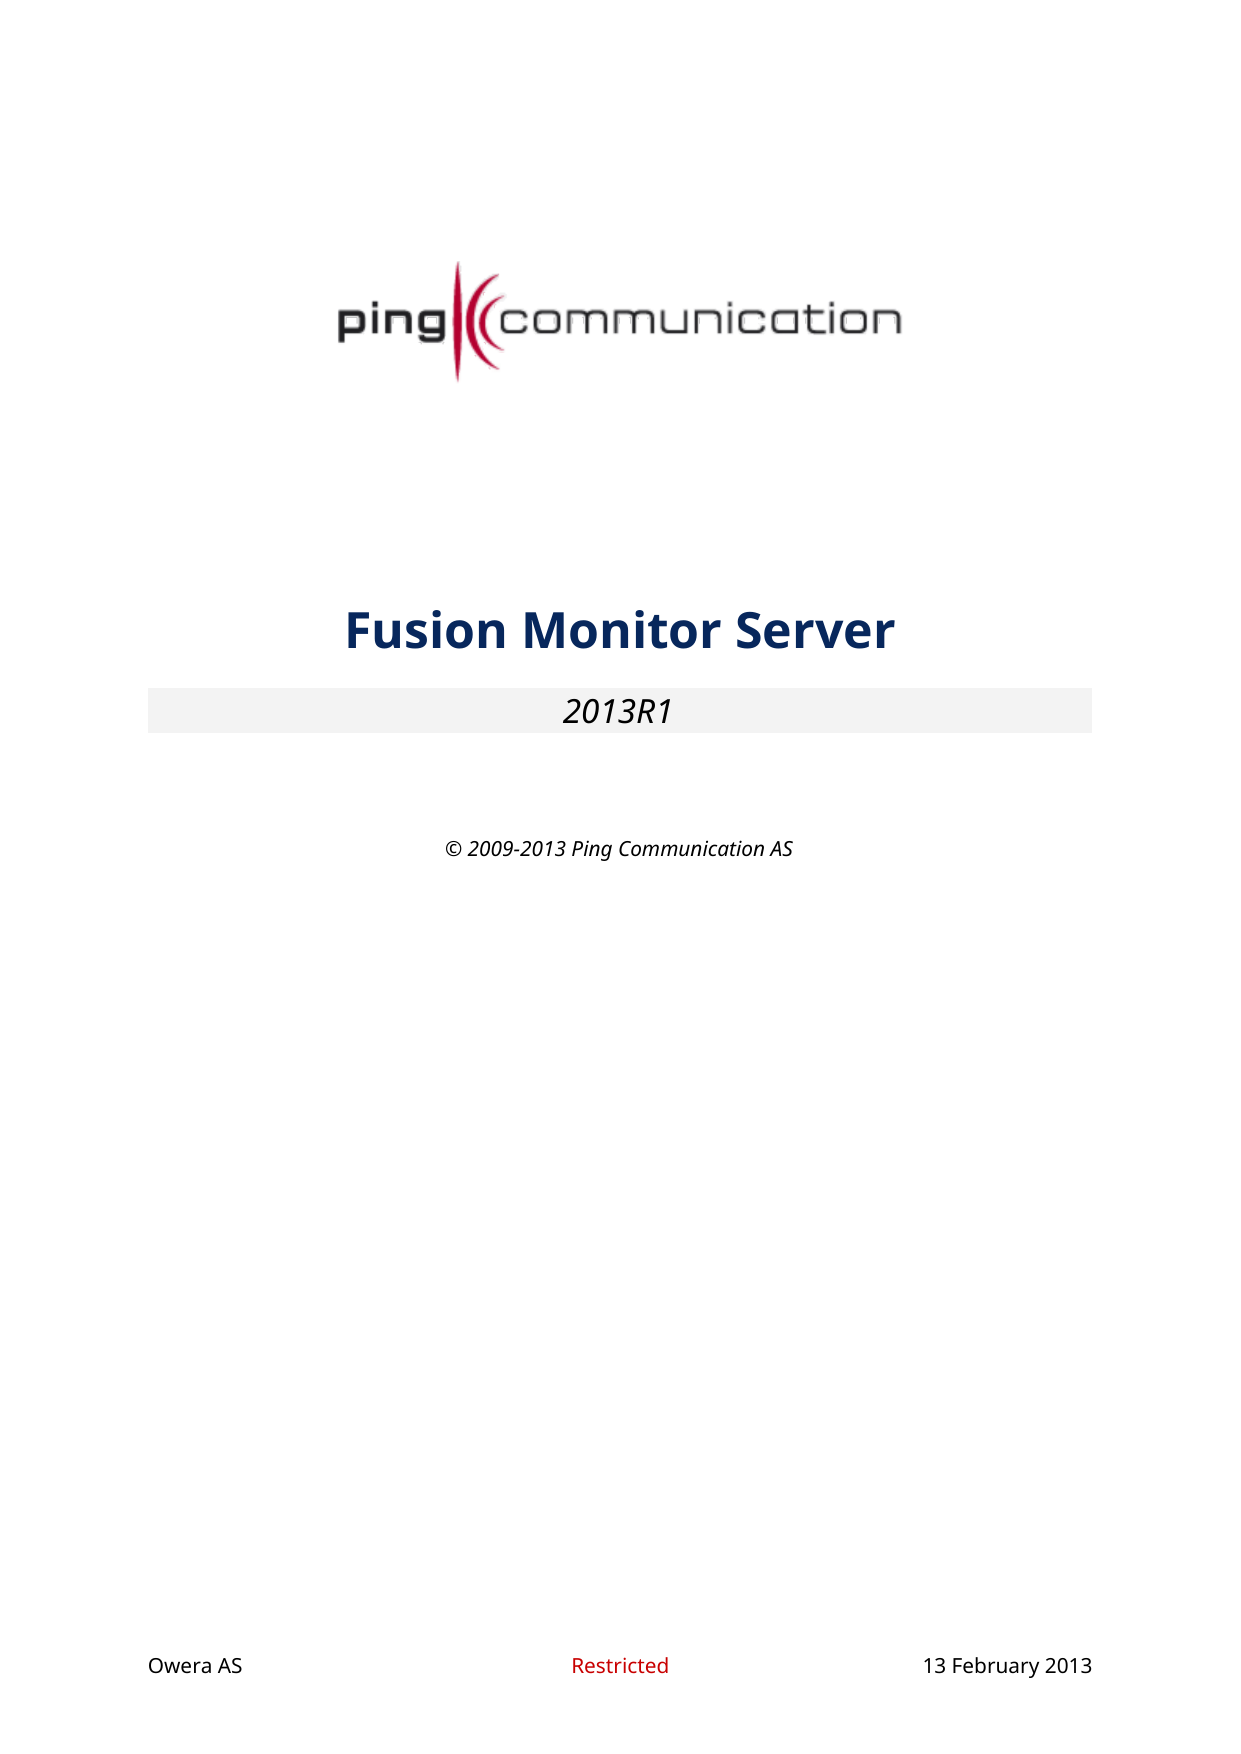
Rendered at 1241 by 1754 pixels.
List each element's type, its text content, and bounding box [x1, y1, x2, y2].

title Fusion Monitor Server [148, 595, 1092, 663]
text © 2009-2013 Ping Communication AS [148, 834, 1092, 862]
picture [337, 261, 903, 384]
text 2013R1 [148, 688, 1092, 733]
